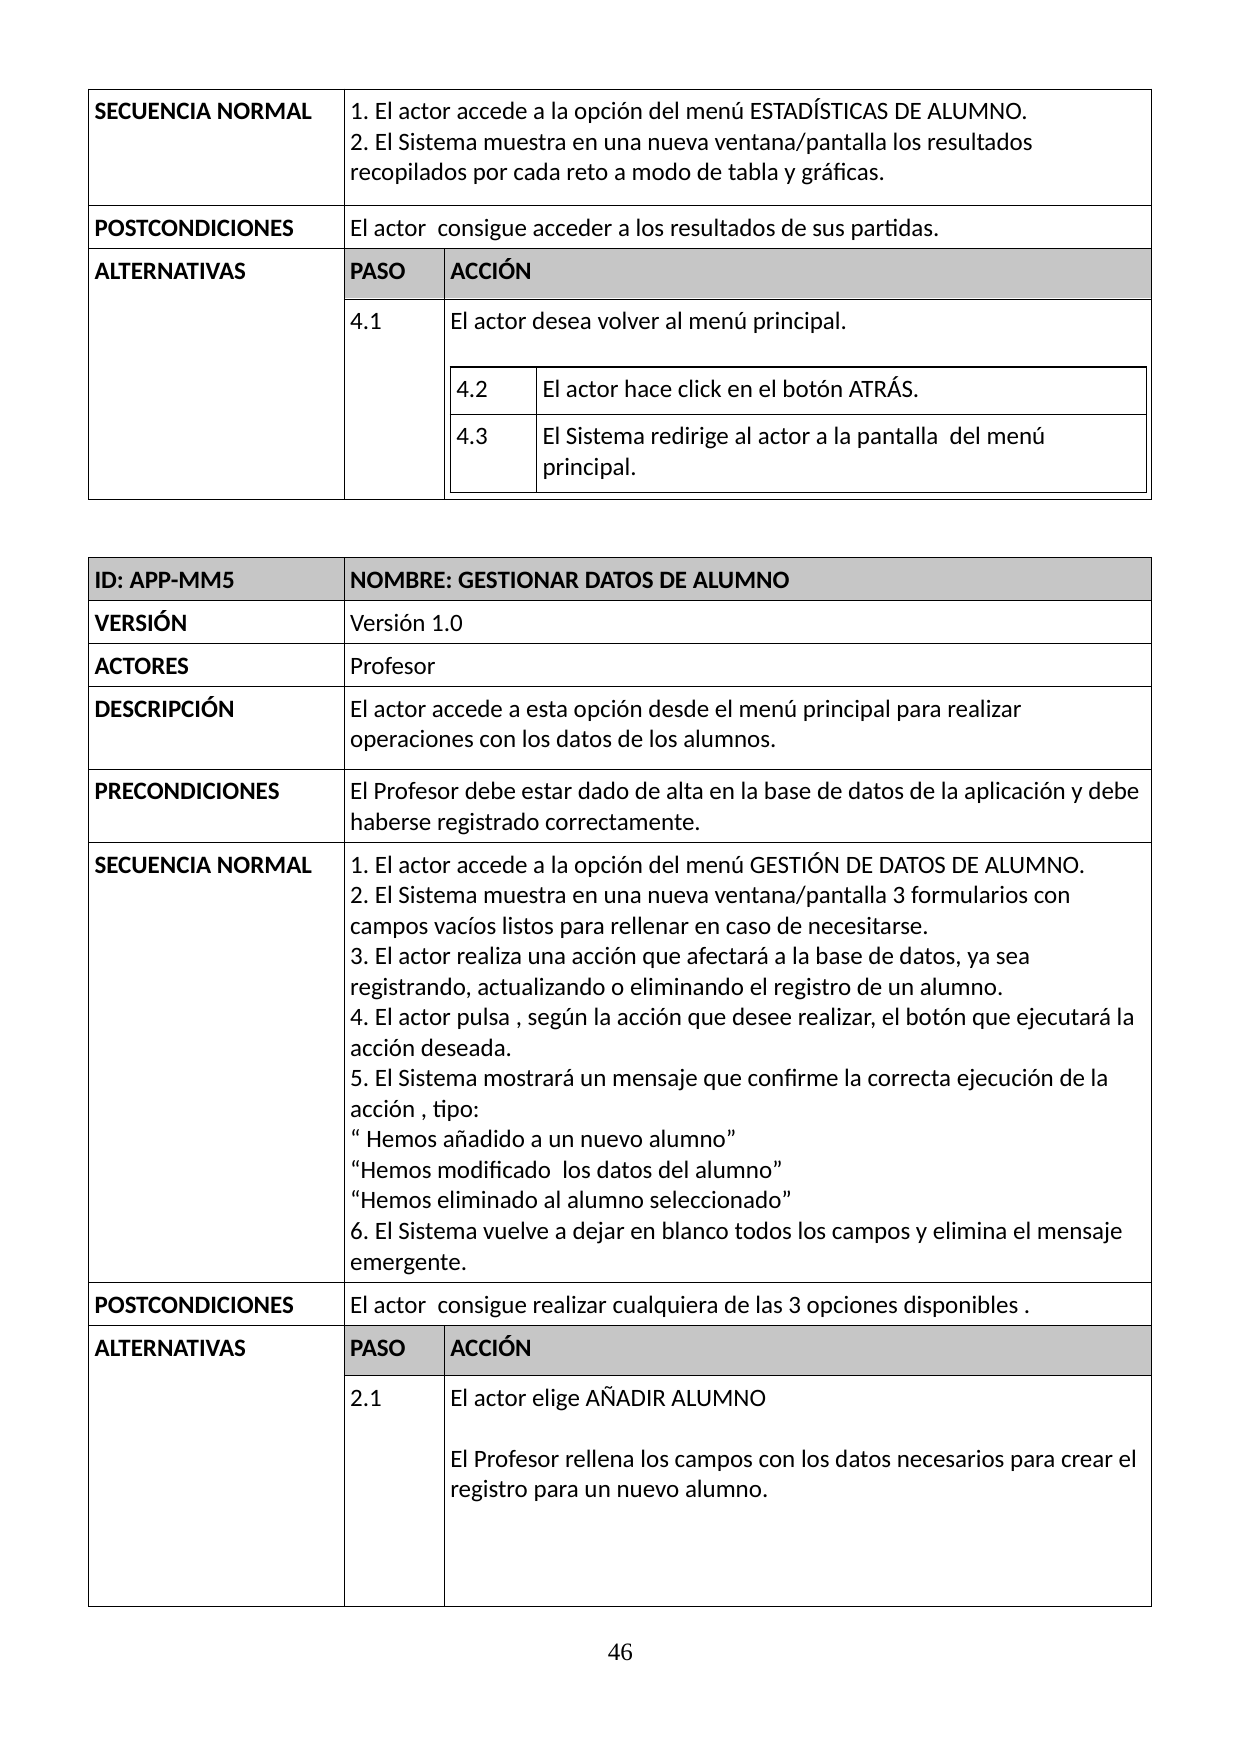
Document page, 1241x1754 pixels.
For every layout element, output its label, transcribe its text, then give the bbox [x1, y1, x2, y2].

table_cell 2.1 [345, 1376, 444, 1606]
table_cell DESCRIPCIÓN [89, 687, 344, 769]
table_header ID: APP-MM5 [89, 558, 344, 600]
table_cell Profesor [345, 644, 1151, 686]
table_cell POSTCONDICIONES [89, 206, 344, 248]
table_cell El Profesor debe estar dado de alta en la base de datos de la aplicación y debe haberse registrado correctamente. [345, 770, 1151, 842]
table_cell 1. El actor accede a la opción del menú ESTADÍSTICAS DE ALUMNO. 2. El Sistema muestra en una nueva ventana/pantalla los resultados recopilados por cada reto a modo de tabla y gráficas. [345, 90, 1151, 205]
table_cell El actor consigue acceder a los resultados de sus partidas. [345, 206, 1151, 248]
table_cell El actor elige AÑADIR ALUMNO El Profesor rellena los campos con los datos necesarios para crear el registro para un nuevo alumno. [445, 1376, 1151, 1606]
table_cell SECUENCIA NORMAL [89, 843, 344, 1282]
table_cell PRECONDICIONES [89, 770, 344, 842]
table_cell ACCIÓN [445, 249, 1151, 298]
table_cell El actor consigue realizar cualquiera de las 3 opciones disponibles . [345, 1283, 1151, 1325]
table_header 4.2 [451, 368, 536, 414]
table_cell VERSIÓN [89, 601, 344, 643]
table_cell 4.3 [451, 415, 536, 492]
table_cell PASO [345, 249, 444, 298]
table_cell 1. El actor accede a la opción del menú GESTIÓN DE DATOS DE ALUMNO. 2. El Sistema muestra en una nueva ventana/pantalla 3 formularios con campos vacíos listos para rellenar en caso de necesitarse. 3. El actor realiza una acción que afectará a la base de datos, ya sea registrando, actualizando o eliminando el registro de un alumno. 4. El actor pulsa , según la acción que desee realizar, el botón que ejecutará la acción deseada. 5. El Sistema mostrará un mensaje que confirme la correcta ejecución de la acción , tipo: “ Hemos añadido a un nuevo alumno” “Hemos modificado los datos del alumno” “Hemos eliminado al alumno seleccionado” 6. El Sistema vuelve a dejar en blanco todos los campos y elimina el mensaje emergente. [345, 843, 1151, 1282]
table_cell Versión 1.0 [345, 601, 1151, 643]
table_cell ACCIÓN [445, 1326, 1151, 1375]
table_cell El actor accede a esta opción desde el menú principal para realizar operaciones con los datos de los alumnos. [345, 687, 1151, 769]
table_cell 4.1 [345, 300, 444, 498]
table_cell POSTCONDICIONES [89, 1283, 344, 1325]
table_cell SECUENCIA NORMAL [89, 90, 344, 205]
table_cell ALTERNATIVAS [89, 249, 344, 498]
table_cell PASO [345, 1326, 444, 1375]
table_cell ACTORES [89, 644, 344, 686]
table_cell El actor desea volver al menú principal. [445, 300, 1151, 498]
table_header NOMBRE: GESTIONAR DATOS DE ALUMNO [345, 558, 1151, 600]
table_header El actor hace click en el botón ATRÁS. [537, 368, 1146, 414]
table_cell ALTERNATIVAS [89, 1326, 344, 1606]
table_cell El Sistema redirige al actor a la pantalla del menú principal. [537, 415, 1146, 492]
